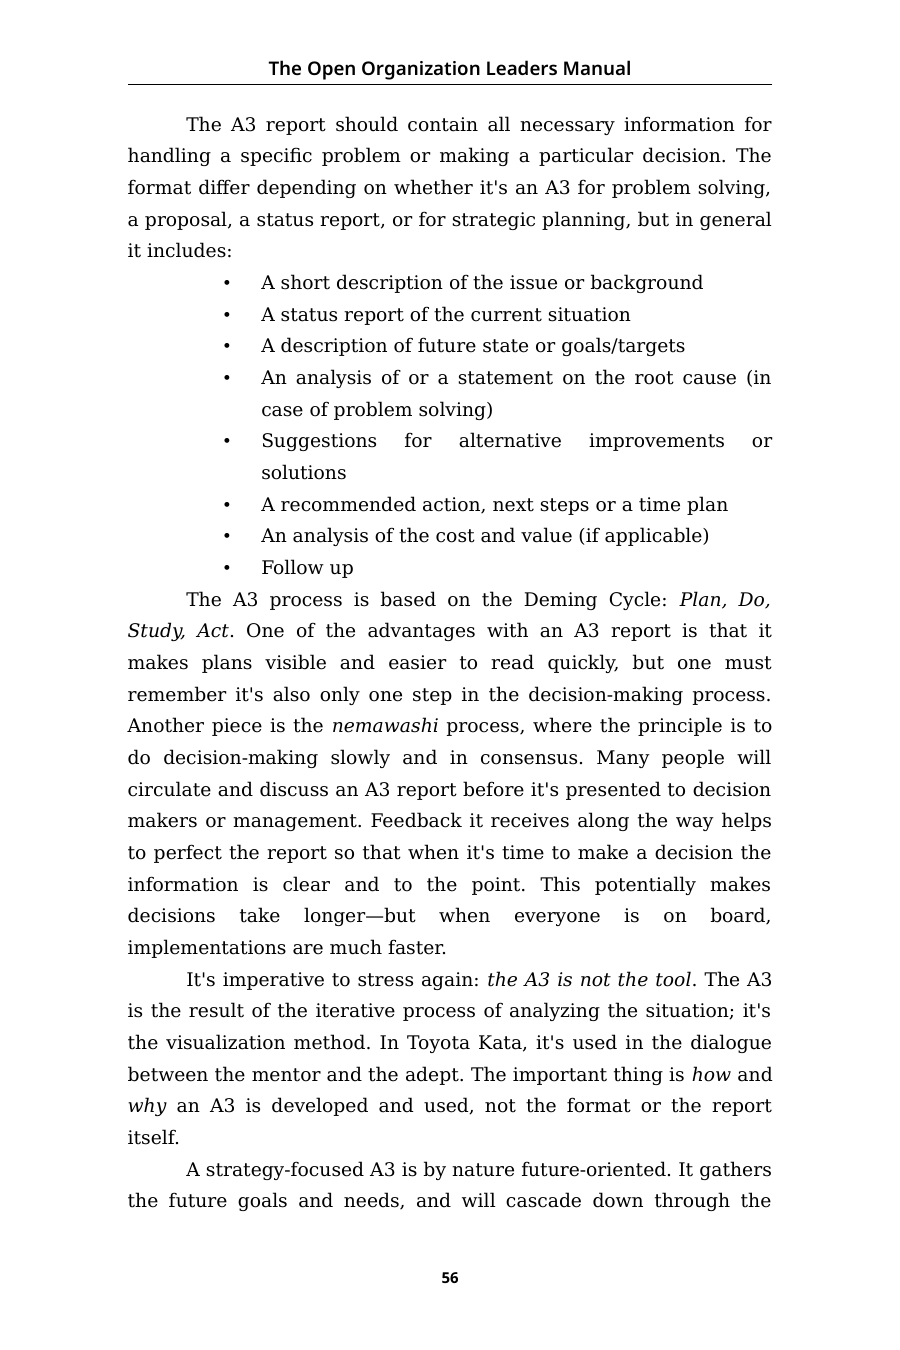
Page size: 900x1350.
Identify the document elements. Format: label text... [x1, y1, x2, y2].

list A description of future state or goals/targets [223, 336, 772, 357]
text The A3 process is based on the Deming Cycle: Plan, Do, Study, Act. One of the advantages with an A3 report is that it makes plans visible and easier to read quickly, but one must remember it's also only one step in the decision-making process. Another piece is the nemawashi process, where the principle is to do decision-making slowly and in consensus. Many people will circulate and discuss an A3 report before it's presented to decision makers or management. Feedback it receives along the way helps to perfect the report so that when it's time to make a decision the information is clear and to the point. This potentially makes decisions take longer—but when everyone is on board, implementations are much faster. [127, 589, 772, 959]
text The A3 report should contain all necessary information for handling a specific problem or making a particular decision. The format differ depending on whether it's an A3 for problem solving, a proposal, a status report, or for strategic planning, but in general it includes: [127, 114, 772, 262]
list A status report of the current situation [223, 304, 772, 326]
list A recommended action, next steps or a time plan [223, 494, 772, 516]
text A strategy-focused A3 is by nature future-oriented. It gathers the future goals and needs, and will cascade down through the [127, 1159, 772, 1212]
text It's imperative to stress again: the A3 is not the tool. The A3 is the result of the iterative process of analyzing the situation; it's the visualization method. In Toyota Kata, it's used in the dialogue between the mentor and the adept. The important thing is how and why an A3 is developed and used, not the format or the report itself. [127, 969, 772, 1149]
list Follow up [223, 557, 772, 579]
list Suggestions for alternative improvements or solutions [223, 431, 772, 484]
list An analysis of or a statement on the root cause (in case of problem solving) [223, 367, 772, 421]
list An analysis of the cost and value (if applicable) [223, 526, 772, 547]
list A short description of the issue or background [223, 272, 772, 294]
